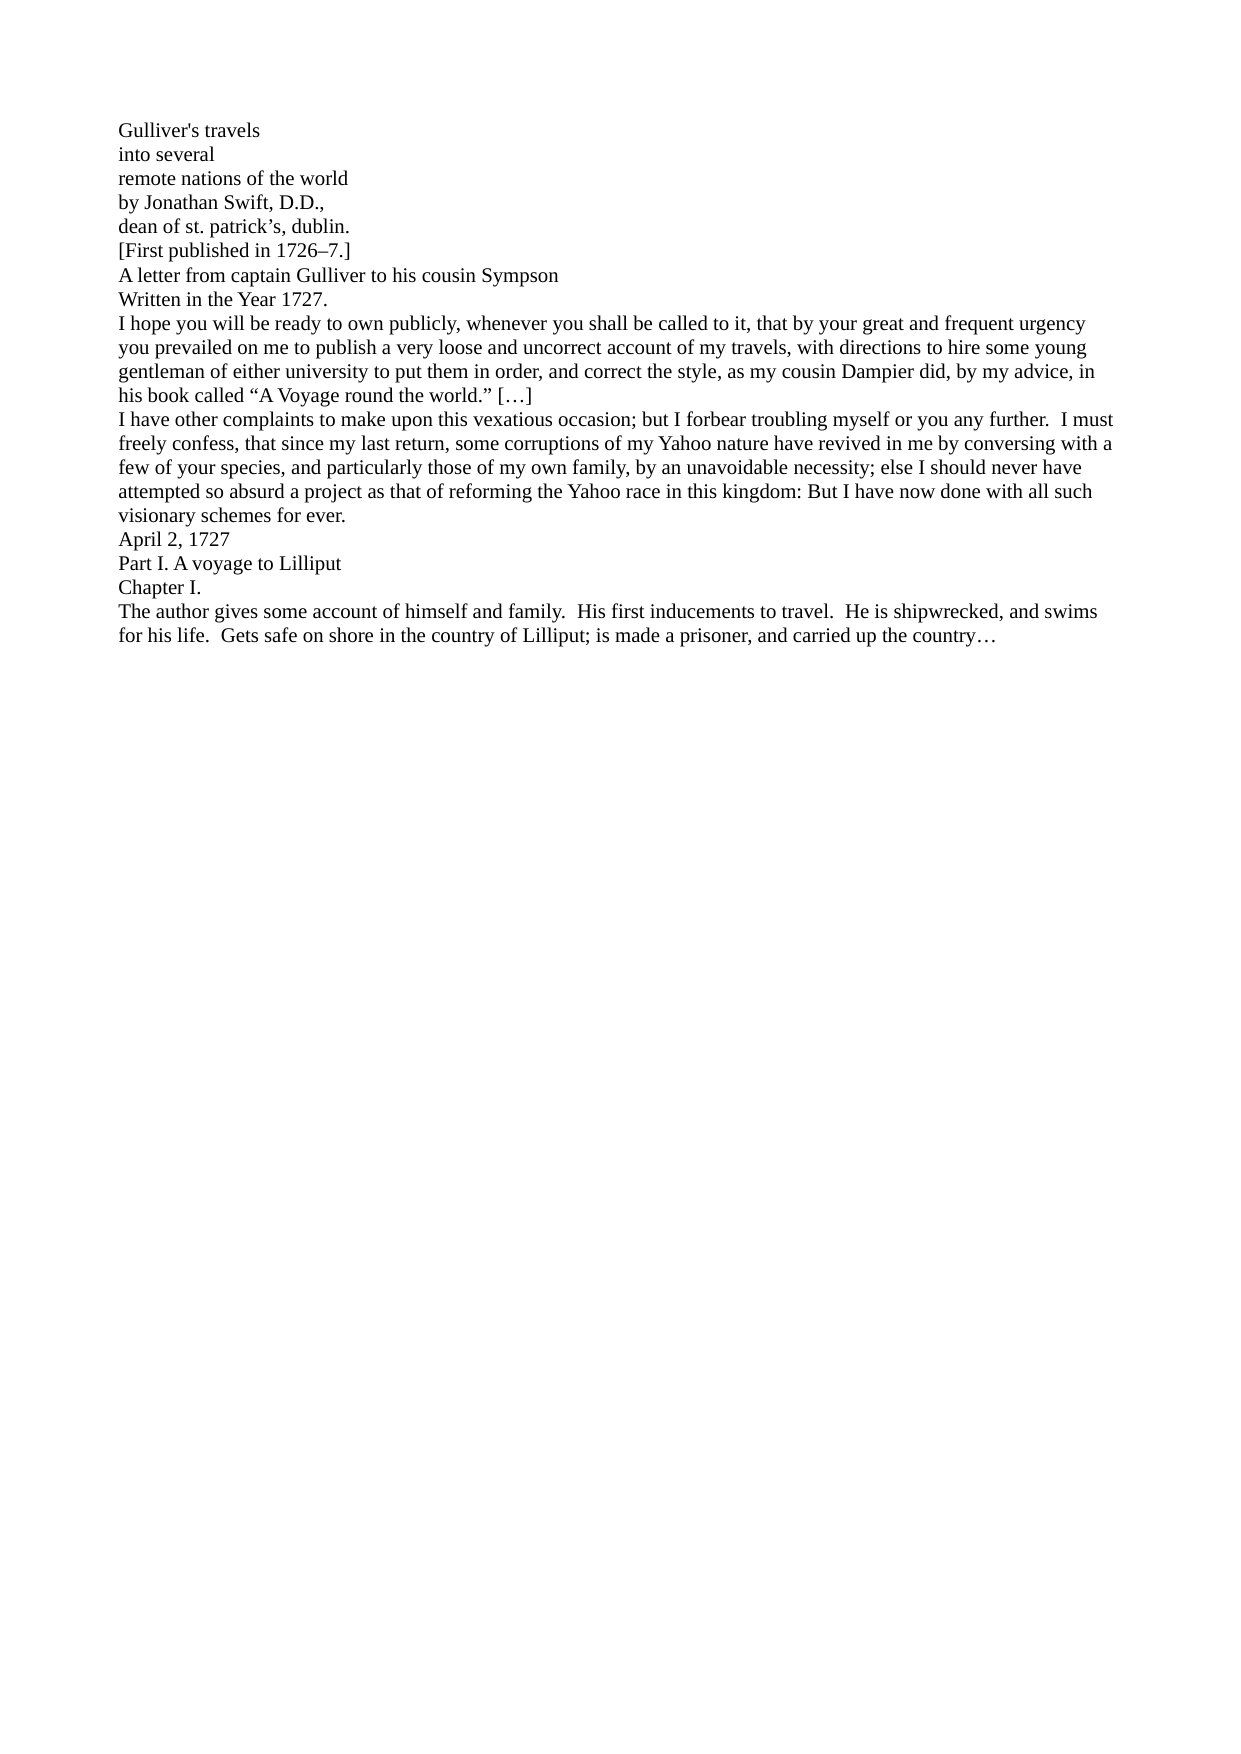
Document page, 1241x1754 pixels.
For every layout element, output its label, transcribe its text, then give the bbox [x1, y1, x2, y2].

text The author gives some account of himself and family. His first inducements to travel. He is shipwrecked, and swims for his life. Gets safe on shore in the country of Lilliput; is made a prisoner, and carried up the country… [118, 599, 1122, 647]
text remote nations of the world [118, 166, 1122, 190]
text dean of st. patrick’s, dublin. [118, 214, 1122, 238]
text into several [118, 142, 1122, 166]
text A letter from captain Gulliver to his cousin Sympson [118, 262, 1122, 287]
text [First published in 1726–7.] [118, 238, 1122, 262]
text Gulliver's travels [118, 118, 1122, 142]
text by Jonathan Swift, D.D., [118, 190, 1122, 214]
text April 2, 1727 [118, 527, 1122, 551]
text I hope you will be ready to own publicly, whenever you shall be called to it, that by your great and frequent urgency you prevailed on me to publish a very loose and uncorrect account of my travels, with directions to hire some young gentleman of either university to put them in order, and correct the style, as my cousin Dampier did, by my advice, in his book called “A Voyage round the world.” […] [118, 311, 1122, 407]
text I have other complaints to make upon this vexatious occasion; but I forbear troubling myself or you any further. I must freely confess, that since my last return, some corruptions of my Yahoo nature have revived in me by conversing with a few of your species, and particularly those of my own family, by an unavoidable necessity; else I should never have attempted so absurd a project as that of reforming the Yahoo race in this kingdom: But I have now done with all such visionary schemes for ever. [118, 407, 1122, 527]
text Part I. A voyage to Lilliput [118, 551, 1122, 575]
text Written in the Year 1727. [118, 287, 1122, 311]
text Chapter I. [118, 575, 1122, 599]
